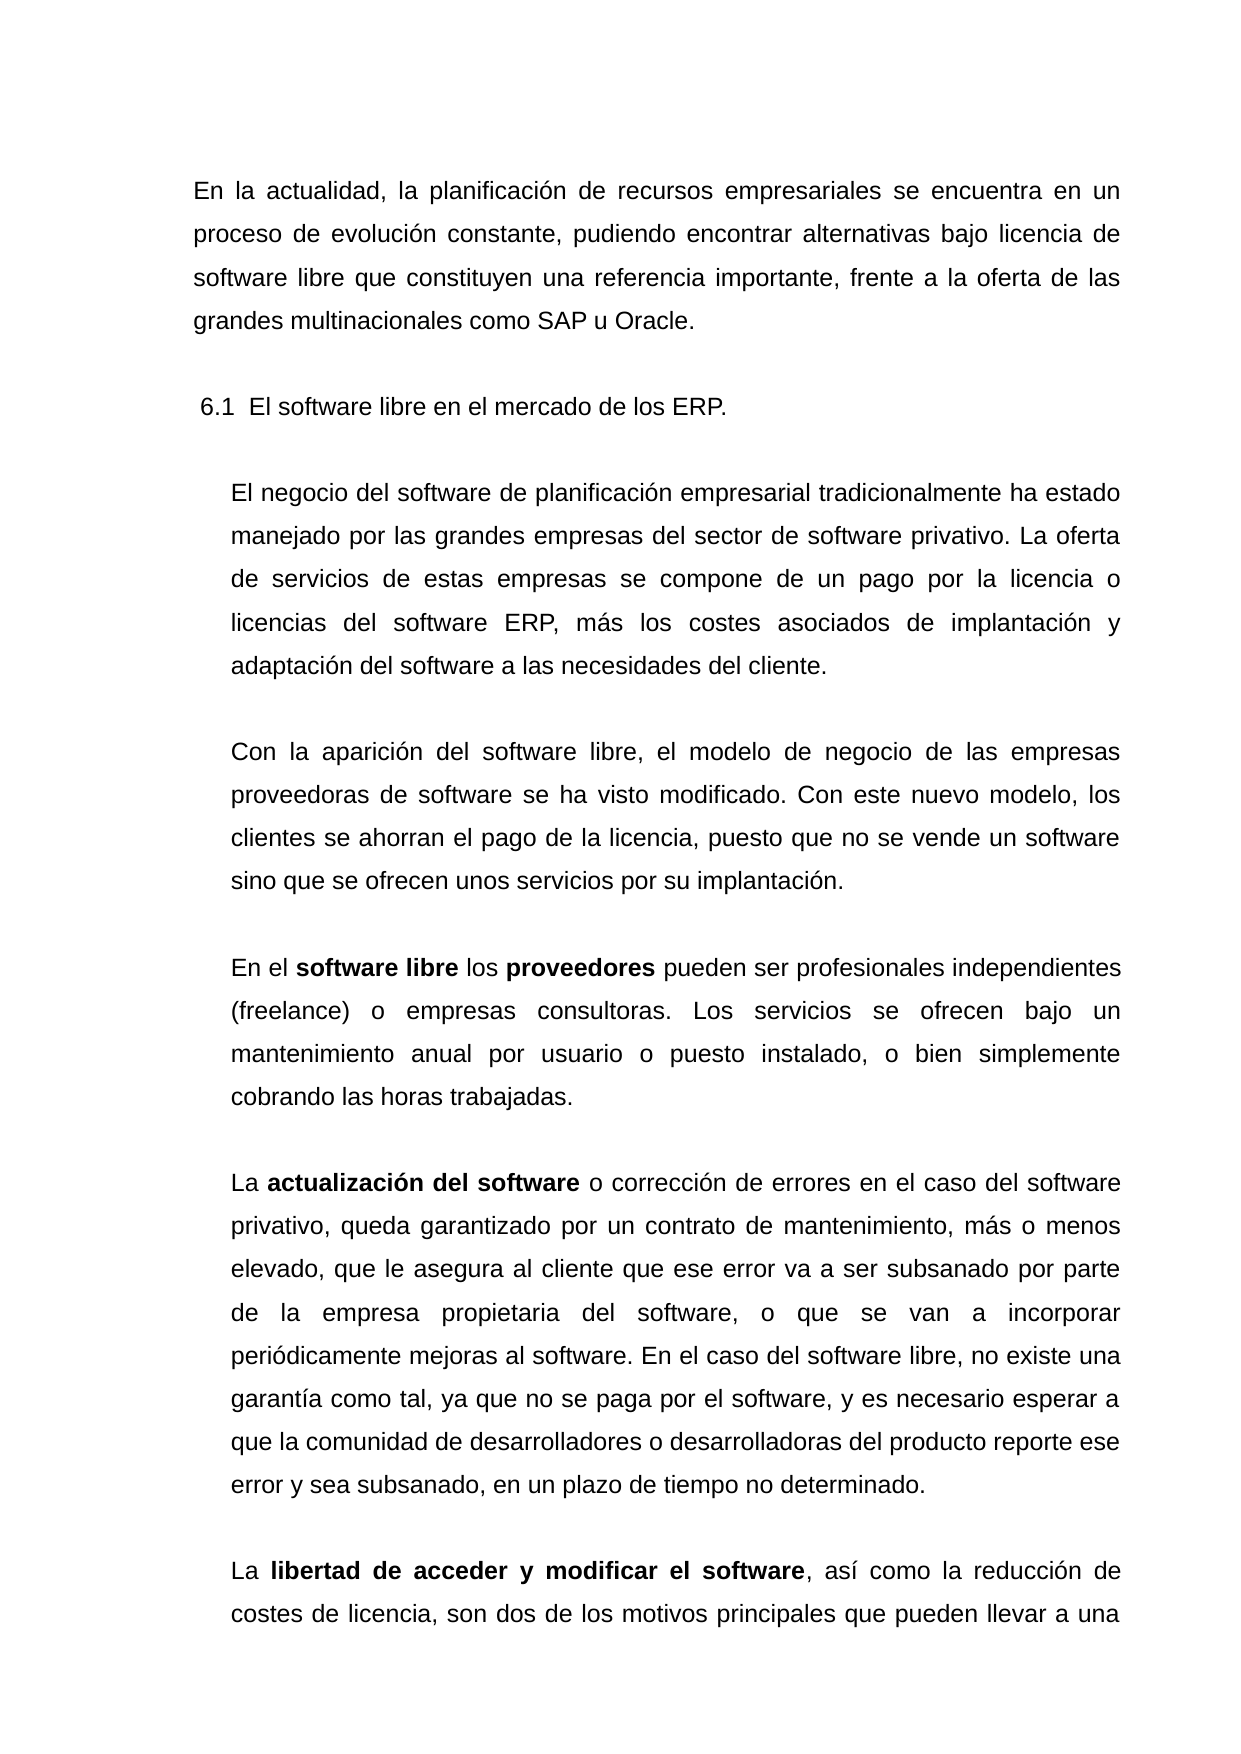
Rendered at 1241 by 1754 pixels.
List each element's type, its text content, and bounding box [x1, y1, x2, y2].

list El software libre en el mercado de los ERP. [193, 392, 1122, 421]
list Con la aparición del software libre, el modelo de negocio de las empresas proveedoras de software se ha visto modificado. Con este nuevo modelo, los clientes se ahorran el pago de la licencia, puesto que no se vende un software sino que se ofrecen unos servicios por su implantación. [193, 737, 1122, 895]
list La actualización del software o corrección de errores en el caso del software privativo, queda garantizado por un contrato de mantenimiento, más o menos elevado, que le asegura al cliente que ese error va a ser subsanado por parte de la empresa propietaria del software, o que se van a incorporar periódicamente mejoras al software. En el caso del software libre, no existe una garantía como tal, ya que no se paga por el software, y es necesario esperar a que la comunidad de desarrolladores o desarrolladoras del producto reporte ese error y sea subsanado, en un plazo de tiempo no determinado. [193, 1168, 1122, 1499]
list En la actualidad, la planificación de recursos empresariales se encuentra en un proceso de evolución constante, pudiendo encontrar alternativas bajo licencia de software libre que constituyen una referencia importante, frente a la oferta de las grandes multinacionales como SAP u Oracle. [156, 176, 1122, 334]
list El negocio del software de planificación empresarial tradicionalmente ha estado manejado por las grandes empresas del sector de software privativo. La oferta de servicios de estas empresas se compone de un pago por la licencia o licencias del software ERP, más los costes asociados de implantación y adaptación del software a las necesidades del cliente. [193, 478, 1122, 679]
list La libertad de acceder y modificar el software, así como la reducción de costes de licencia, son dos de los motivos principales que pueden llevar a una [193, 1556, 1122, 1628]
list En el software libre los proveedores pueden ser profesionales independientes (freelance) o empresas consultoras. Los servicios se ofrecen bajo un mantenimiento anual por usuario o puesto instalado, o bien simplemente cobrando las horas trabajadas. [193, 953, 1122, 1111]
